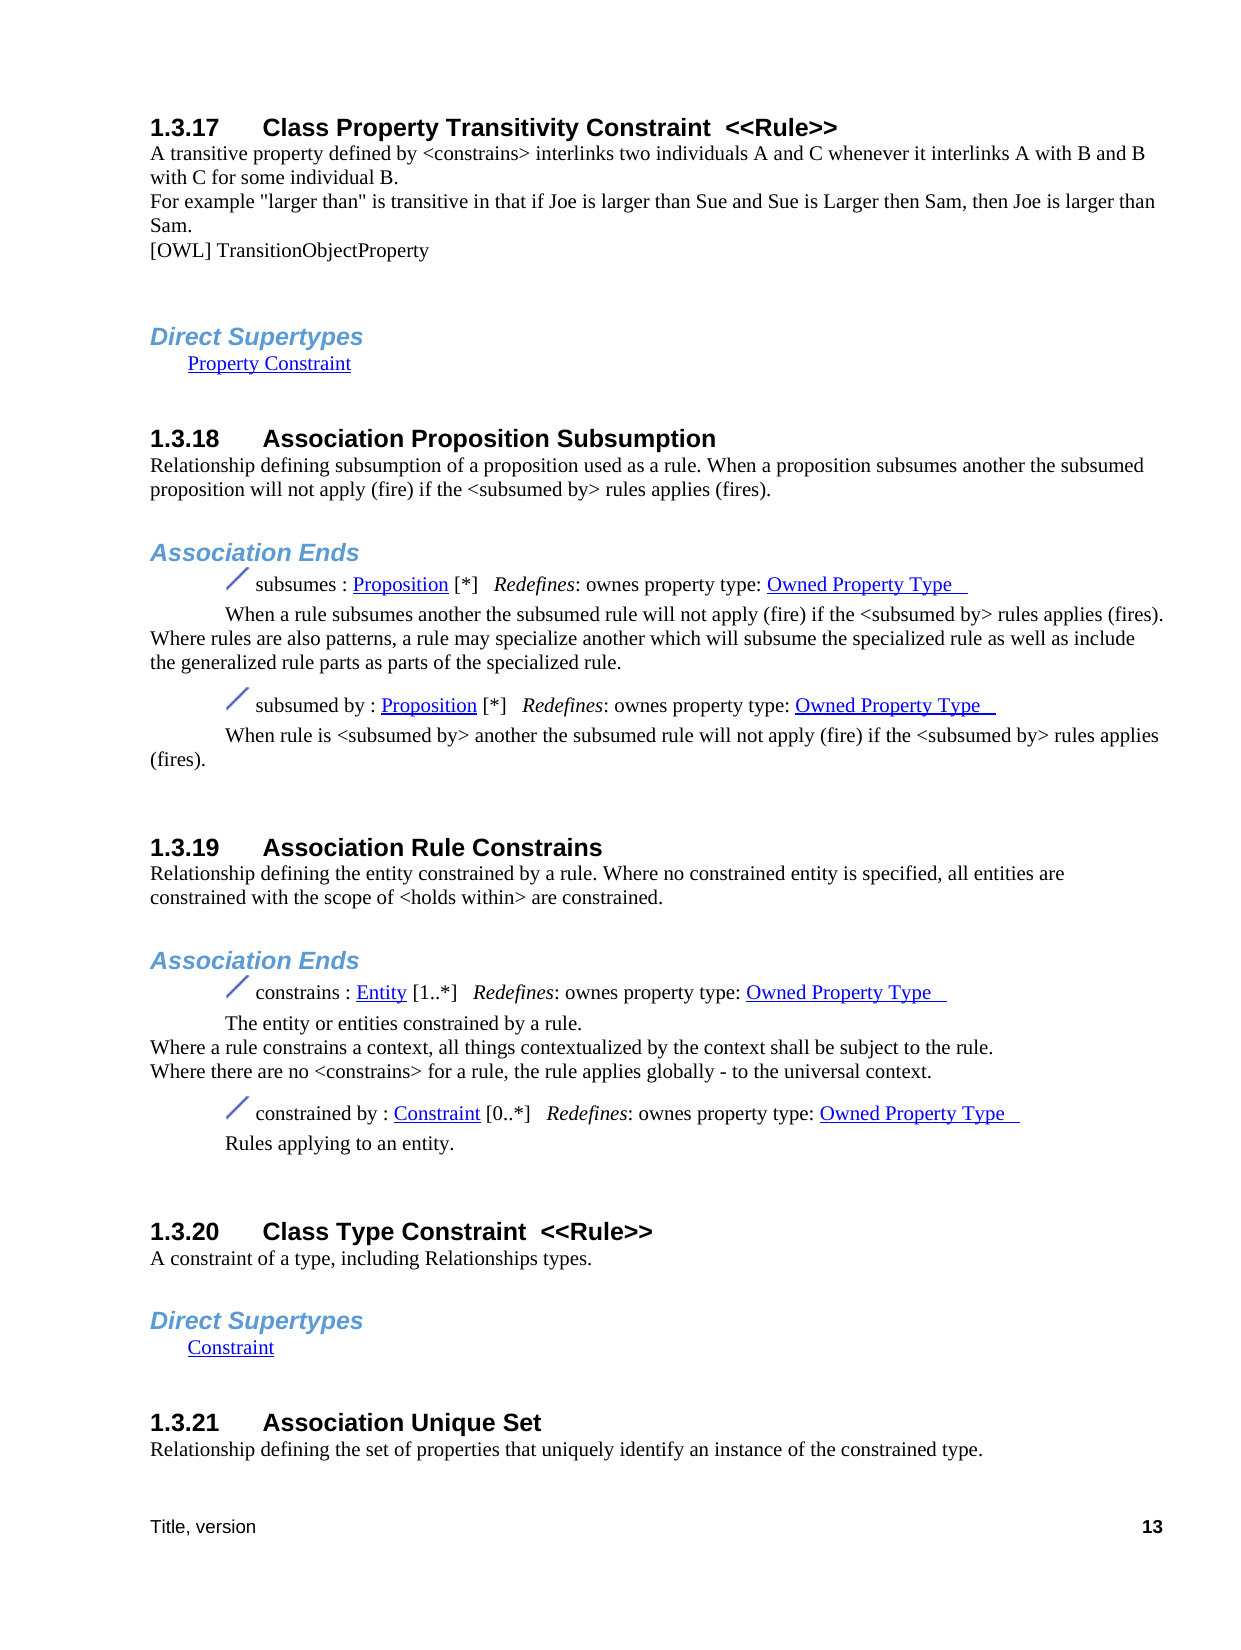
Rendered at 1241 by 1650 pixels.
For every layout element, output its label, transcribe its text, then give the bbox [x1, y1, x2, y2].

text constrains : Entity [1..*] Redefines: ownes property type: Owned Property Type [150, 975, 1165, 1004]
picture [225, 974, 251, 1000]
subtitle Association Ends [150, 946, 1165, 975]
subtitle Direct Supertypes [150, 322, 1165, 351]
text A transitive property defined by <constrains> interlinks two individuals A and C whenever it interlinks A with B and B with C for some individual B. For example "larger than" is transitive in that if Joe is larger than Sue and Sue is Larger then Sam, then Joe is larger than Sam. [OWL] TransitionObjectProperty [150, 141, 1165, 310]
text subsumed by : Proposition [*] Redefines: ownes property type: Owned Property Type [150, 687, 1165, 717]
text When rule is <subsumed by> another the subsumed rule will not apply (fire) if the <subsumed by> rules applies (fires). [150, 723, 1165, 771]
text Property Constraint [187, 351, 1165, 375]
text Relationship defining the set of properties that uniquely identify an instance of the constrained type. [150, 1437, 1165, 1461]
subtitle Direct Supertypes [150, 1306, 1165, 1335]
text Constraint [187, 1335, 1165, 1359]
text A constraint of a type, including Relationships types. [150, 1246, 1165, 1294]
picture [225, 1095, 251, 1121]
subtitle Class Property Transitivity Constraint <<Rule>> [150, 112, 1165, 141]
text When a rule subsumes another the subsumed rule will not apply (fire) if the <subsumed by> rules applies (fires). Where rules are also patterns, a rule may specialize another which will subsume the specialized rule as well as include the generalized rule parts as parts of the specialized rule. [150, 602, 1165, 674]
subtitle Association Rule Constrains [150, 832, 1165, 861]
picture [225, 686, 251, 712]
subtitle Association Ends [150, 537, 1165, 566]
text The entity or entities constrained by a rule. Where a rule constrains a context, all things contextualized by the context shall be subject to the rule. Where there are no <constrains> for a rule, the rule applies globally - to the universal context. [150, 1011, 1165, 1083]
text Relationship defining the entity constrained by a rule. Where no constrained entity is specified, all entities are constrained with the scope of <holds within> are constrained. [150, 861, 1165, 933]
subtitle Association Proposition Subsumption [150, 424, 1165, 453]
text Relationship defining subsumption of a proposition used as a rule. When a proposition subsumes another the subsumed proposition will not apply (fire) if the <subsumed by> rules applies (fires). [150, 453, 1165, 525]
picture [225, 566, 251, 592]
text Rules applying to an entity. [150, 1131, 1165, 1155]
subtitle Class Type Constraint <<Rule>> [150, 1217, 1165, 1246]
text subsumes : Proposition [*] Redefines: ownes property type: Owned Property Type [150, 566, 1165, 596]
text constrained by : Constraint [0..*] Redefines: ownes property type: Owned Property Type [150, 1095, 1165, 1125]
subtitle Association Unique Set [150, 1408, 1165, 1437]
